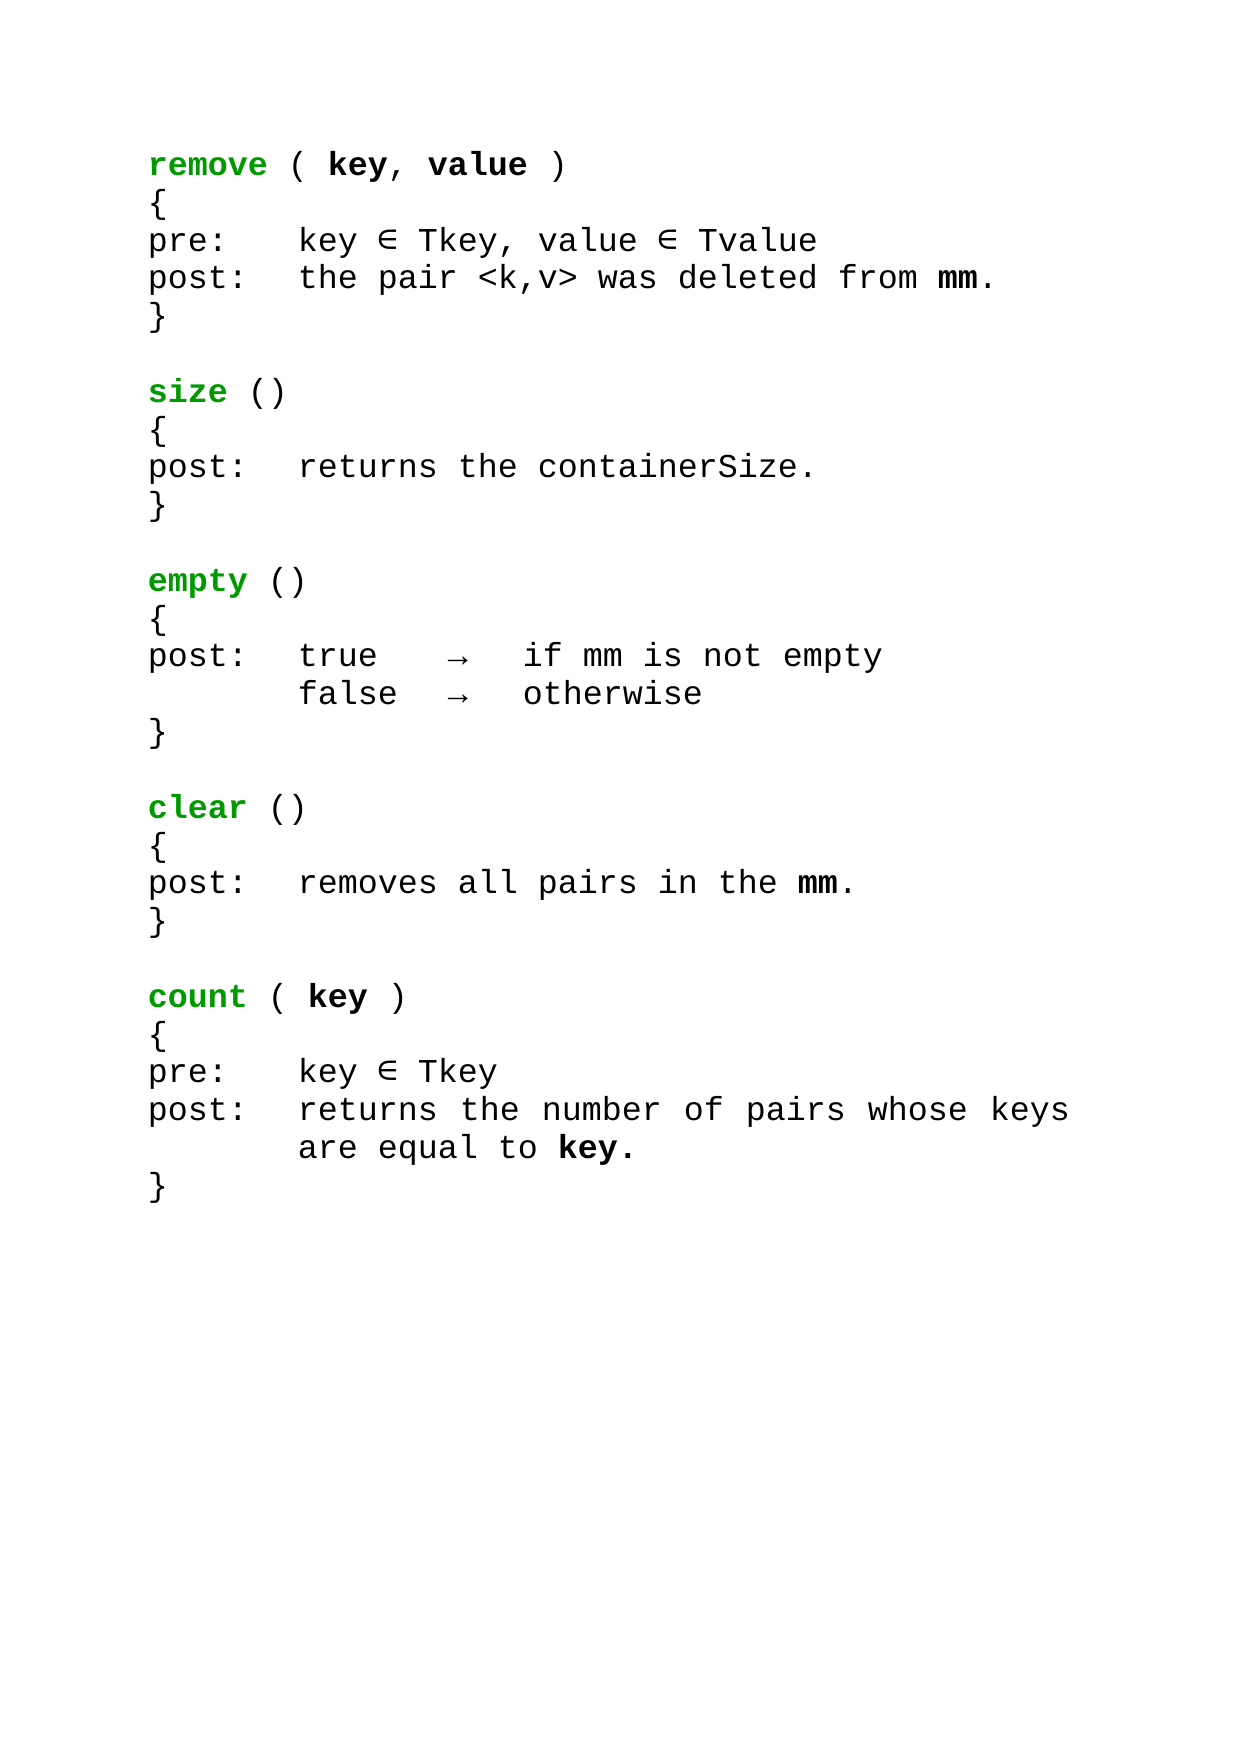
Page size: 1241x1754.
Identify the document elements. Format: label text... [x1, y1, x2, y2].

text } [148, 715, 1093, 753]
text } [148, 1168, 1093, 1206]
text pre: key ∈ Tkey, value ∈ Tvalue [148, 223, 1093, 261]
text post: the pair <k,v> was deleted from mm. [148, 261, 1093, 299]
text clear () [148, 790, 1093, 828]
text } [148, 904, 1093, 942]
text remove ( key, value ) [148, 148, 1093, 185]
text { [148, 412, 1093, 450]
text post: true → if mm is not empty [148, 639, 1093, 677]
text } [148, 488, 1093, 526]
text pre: key ∈ Tkey [148, 1055, 1093, 1093]
text { [148, 185, 1093, 223]
text { [148, 828, 1093, 866]
text post: removes all pairs in the mm. [148, 866, 1093, 904]
text post: returns the containerSize. [148, 450, 1093, 488]
text { [148, 1017, 1093, 1055]
text { [148, 601, 1093, 639]
text size () [148, 374, 1093, 412]
text empty () [148, 563, 1093, 601]
text false → otherwise [148, 677, 1093, 715]
text post: returns the number of pairs whose keys are equal to key. [148, 1093, 1093, 1168]
text } [148, 299, 1093, 337]
text count ( key ) [148, 979, 1093, 1017]
